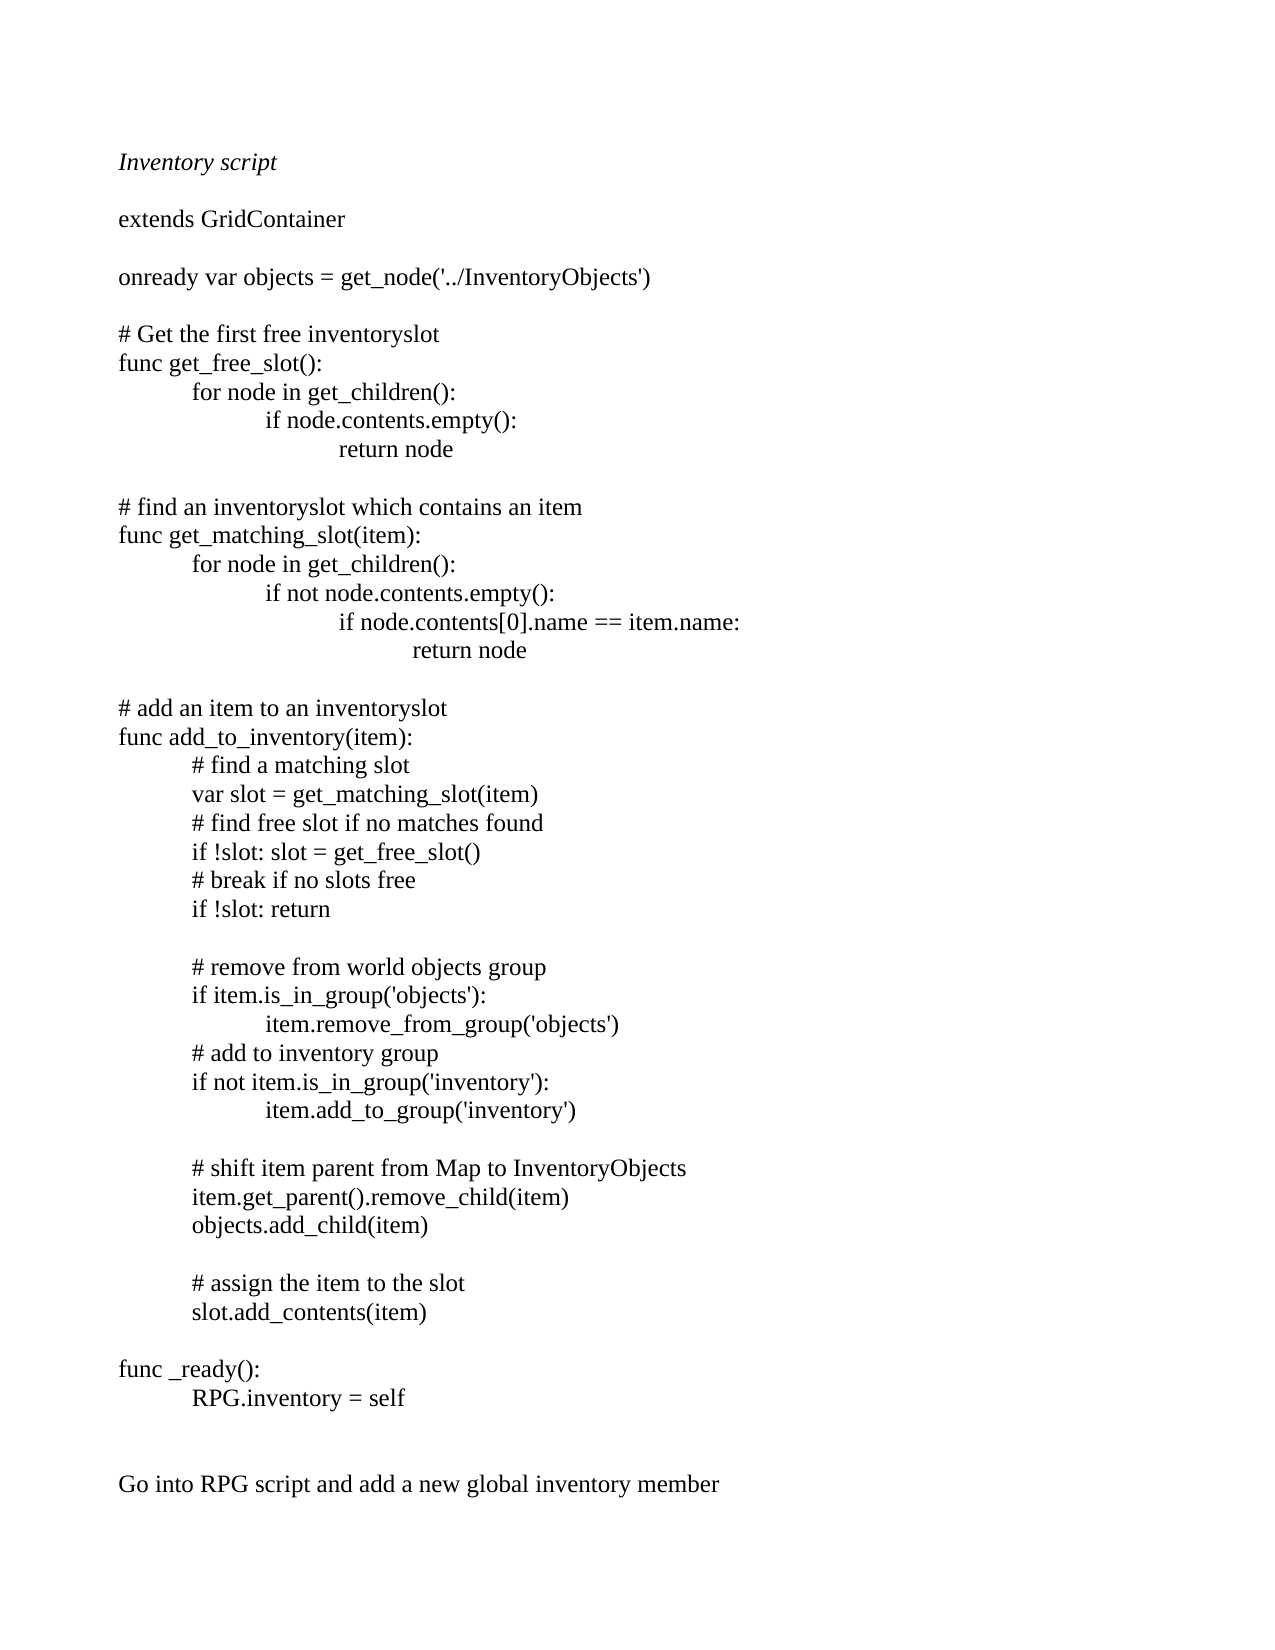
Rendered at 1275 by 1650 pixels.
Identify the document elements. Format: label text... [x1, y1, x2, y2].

text Go into RPG script and add a new global inventory member [118, 1469, 1157, 1498]
text func _ready(): RPG.inventory = self [118, 1326, 1157, 1412]
text Inventory script [118, 147, 1157, 176]
text # shift item parent from Map to InventoryObjects item.get_parent().remove_child(item) objects.add_child(item) # assign the item to the slot slot.add_contents(item) [118, 1153, 1157, 1326]
text extends GridContainer onready var objects = get_node('../InventoryObjects') # Get the first free inventoryslot func get_free_slot(): for node in get_children(): if node.contents.empty(): return node # find an inventoryslot which contains an item func get_matching_slot(item): for node in get_children(): if not node.contents.empty(): if node.contents[0].name == item.name: return node # add an item to an inventoryslot func add_to_inventory(item): # find a matching slot var slot = get_matching_slot(item) # find free slot if no matches found if !slot: slot = get_free_slot() # break if no slots free if !slot: return # remove from world objects group if item.is_in_group('objects'): item.remove_from_group('objects') # add to inventory group if not item.is_in_group('inventory'): item.add_to_group('inventory') [118, 204, 1157, 1153]
